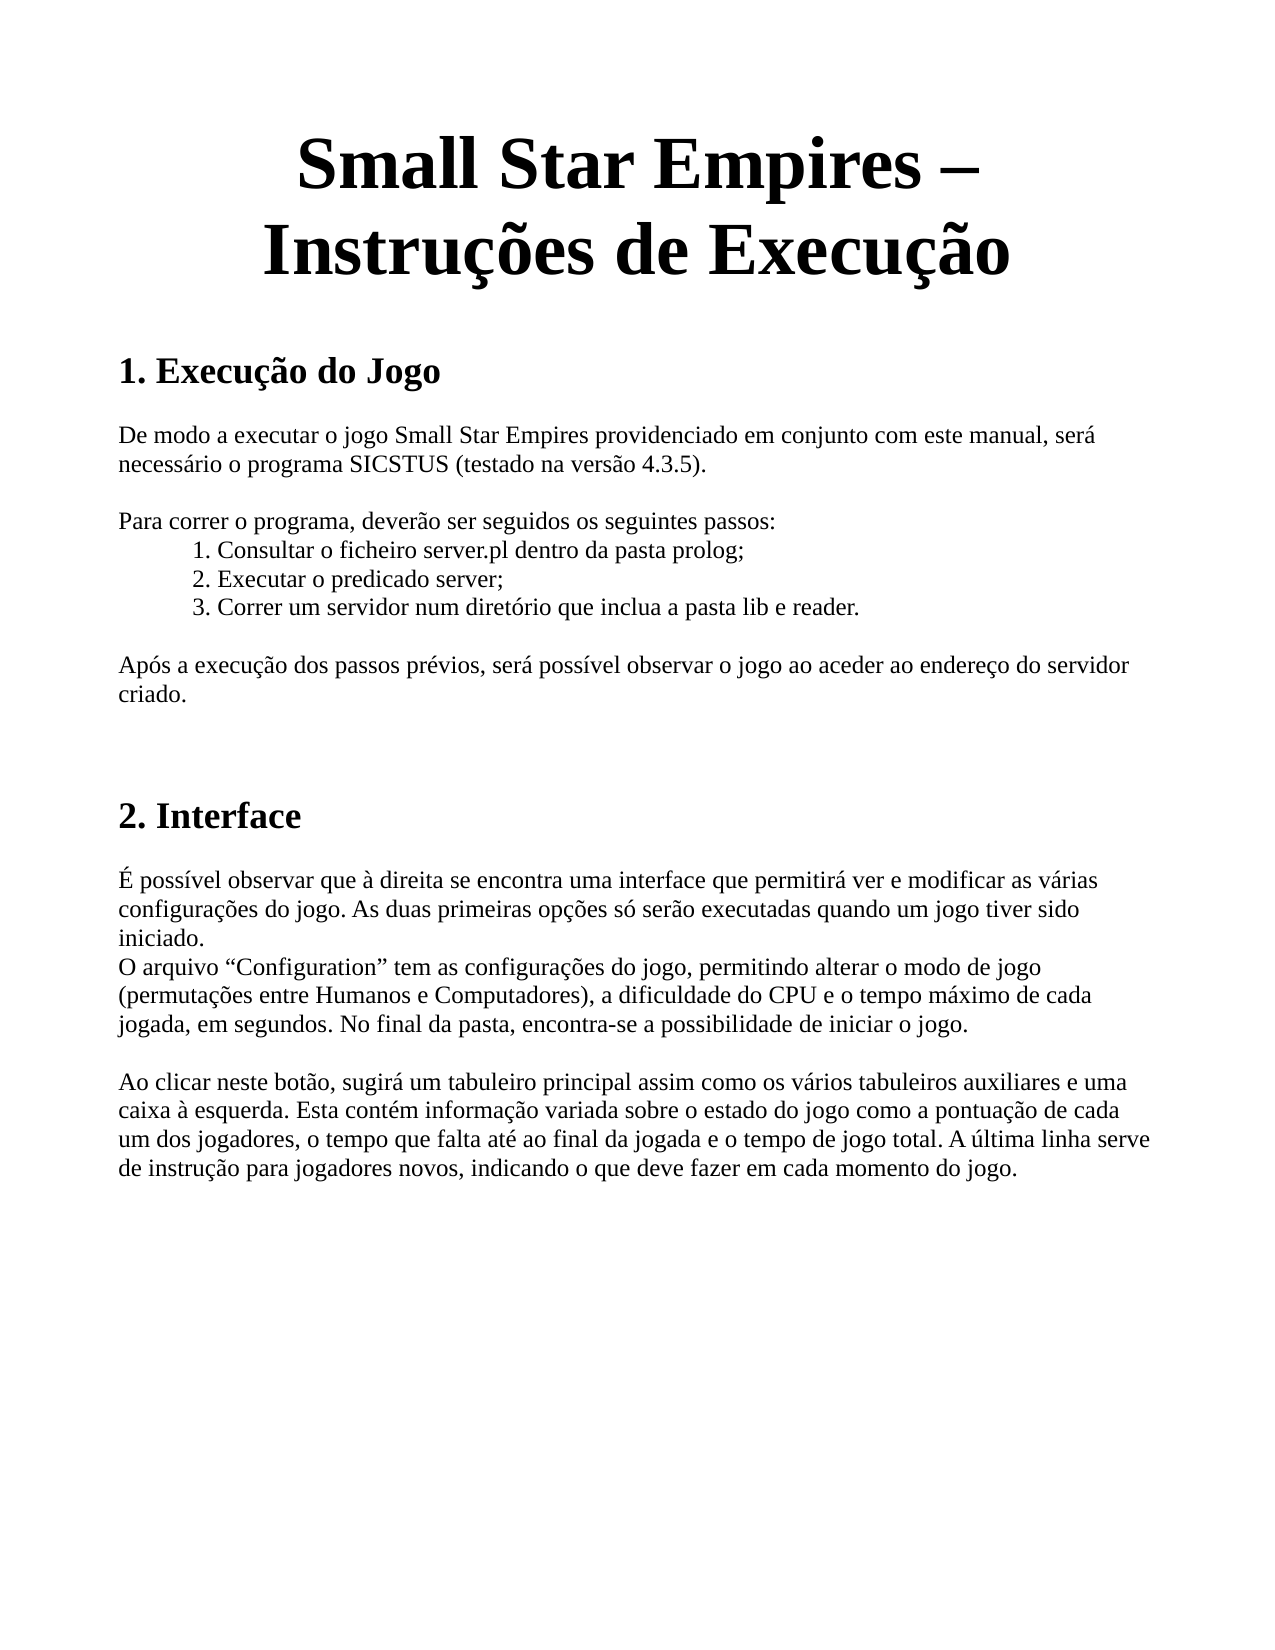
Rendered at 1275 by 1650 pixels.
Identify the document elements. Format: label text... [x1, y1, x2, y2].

text 2. Executar o predicado server; [118, 564, 1157, 592]
text O arquivo “Configuration” tem as configurações do jogo, permitindo alterar o modo de jogo (permutações entre Humanos e Computadores), a dificuldade do CPU e o tempo máximo de cada jogada, em segundos. No final da pasta, encontra-se a possibilidade de iniciar o jogo. [118, 952, 1157, 1038]
text Para correr o programa, deverão ser seguidos os seguintes passos: [118, 506, 1157, 535]
text 2. Interface [118, 794, 1157, 837]
text De modo a executar o jogo Small Star Empires providenciado em conjunto com este manual, será necessário o programa SICSTUS (testado na versão 4.3.5). [118, 420, 1157, 477]
text 1. Consultar o ficheiro server.pl dentro da pasta prolog; [118, 535, 1157, 564]
text É possível observar que à direita se encontra uma interface que permitirá ver e modificar as várias configurações do jogo. As duas primeiras opções só serão executadas quando um jogo tiver sido iniciado. [118, 866, 1157, 952]
text 3. Correr um servidor num diretório que inclua a pasta lib e reader. [118, 592, 1157, 621]
text Após a execução dos passos prévios, será possível observar o jogo ao aceder ao endereço do servidor criado. [118, 650, 1157, 707]
text Instruções de Execução [118, 204, 1157, 291]
text 1. Execução do Jogo [118, 348, 1157, 391]
text Small Star Empires – [118, 118, 1157, 204]
text Ao clicar neste botão, sugirá um tabuleiro principal assim como os vários tabuleiros auxiliares e uma caixa à esquerda. Esta contém informação variada sobre o estado do jogo como a pontuação de cada um dos jogadores, o tempo que falta até ao final da jogada e o tempo de jogo total. A última linha serve de instrução para jogadores novos, indicando o que deve fazer em cada momento do jogo. [118, 1067, 1157, 1182]
